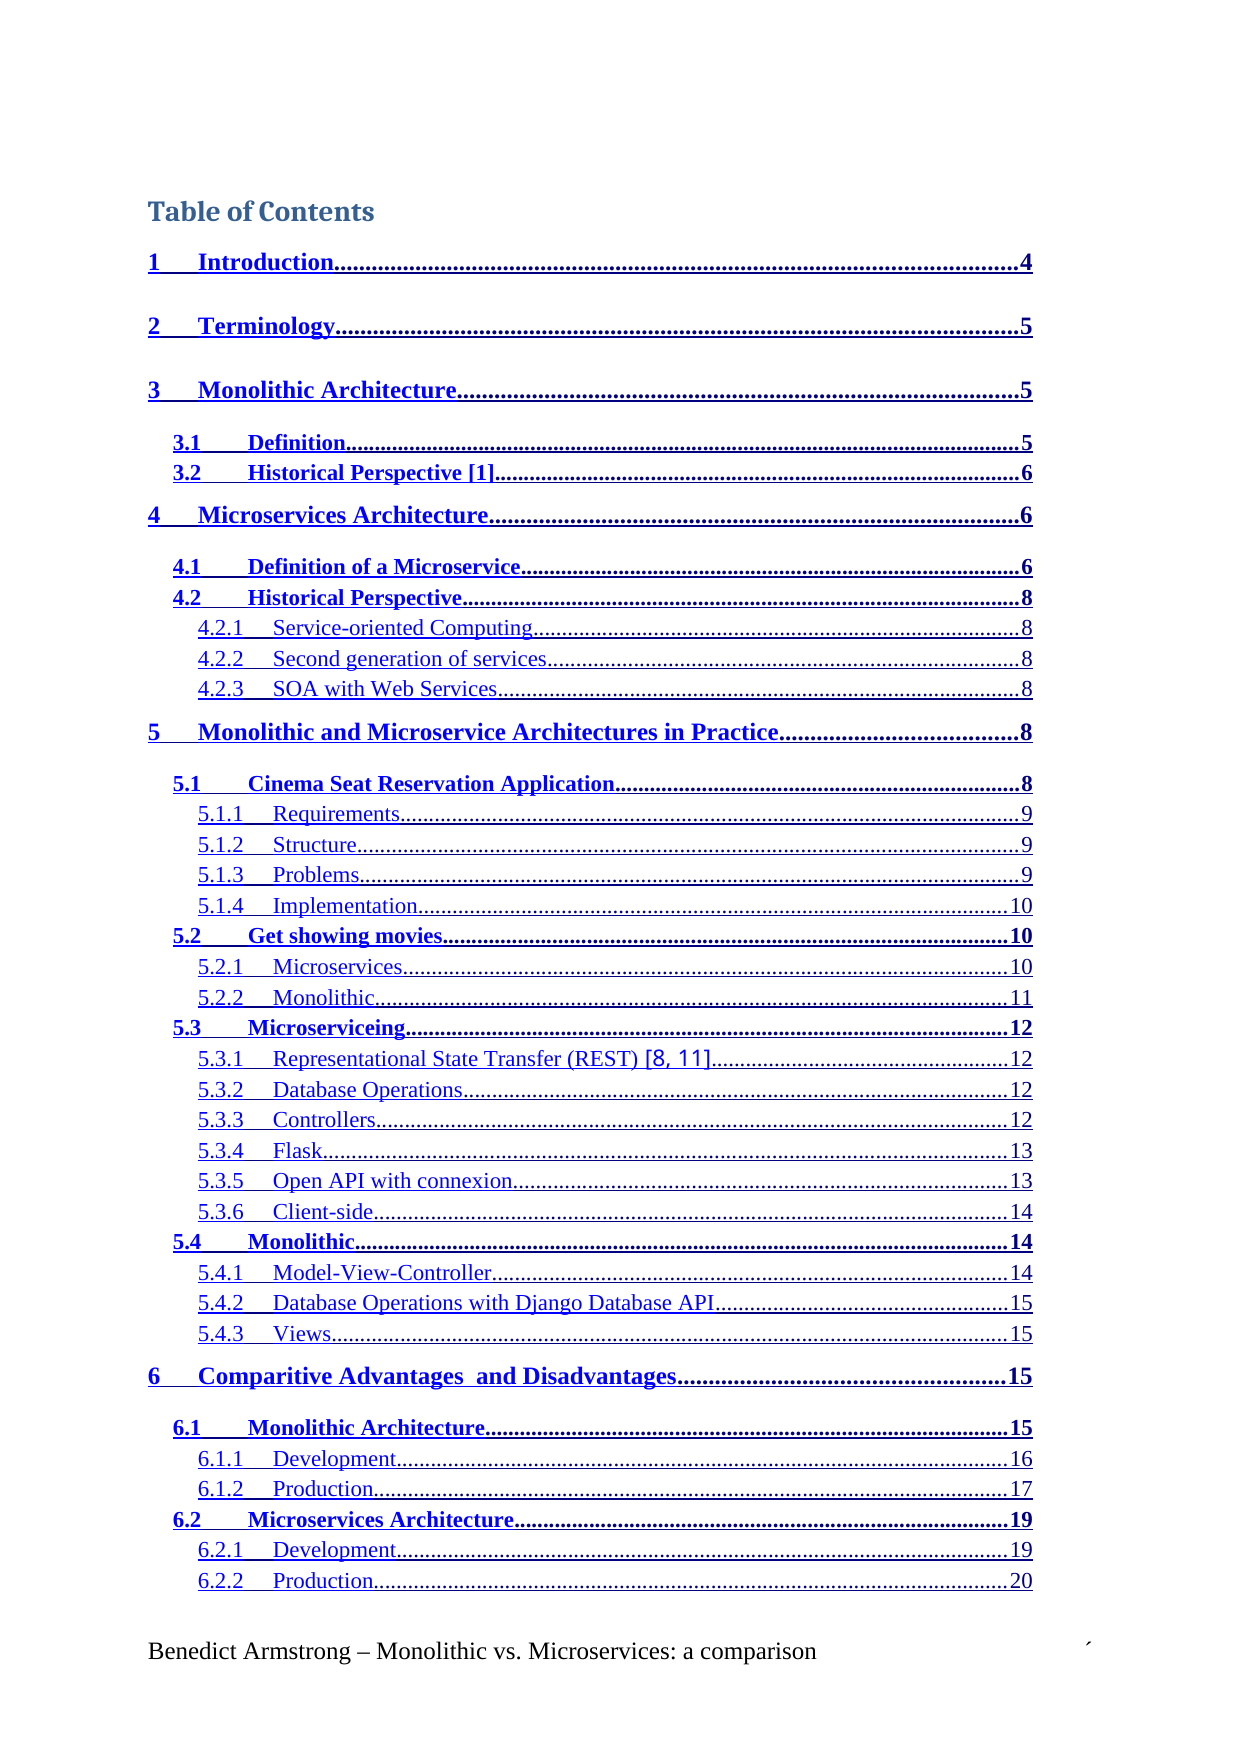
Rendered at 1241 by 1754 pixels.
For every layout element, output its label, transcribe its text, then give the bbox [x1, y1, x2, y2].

text 2 Terminology 5 [148, 310, 1092, 341]
text 6.2 Microservices Architecture 19 [173, 1503, 1092, 1533]
text 5.1.1 Requirements 9 [198, 797, 1092, 828]
text 5.1.3 Problems 9 [198, 858, 1092, 889]
text 6.1 Monolithic Architecture 15 [173, 1411, 1092, 1442]
text 5.1.2 Structure 9 [198, 828, 1092, 858]
text 4.2 Historical Perspective 8 [173, 581, 1092, 612]
text 5.2.2 Monolithic 11 [198, 981, 1092, 1011]
text 5.4.2 Database Operations with Django Database API 15 [198, 1287, 1092, 1317]
text 4.1 Definition of a Microservice 6 [173, 551, 1092, 581]
text 6 Comparitive Advantages and Disadvantages 15 [148, 1360, 1092, 1391]
text 5.1.4 Implementation 10 [198, 889, 1092, 919]
text 5.3.2 Database Operations 12 [198, 1073, 1092, 1103]
text 5.1 Cinema Seat Reservation Application 8 [173, 767, 1092, 797]
text 3 Monolithic Architecture 5 [148, 374, 1092, 405]
text 4.2.3 SOA with Web Services 8 [198, 673, 1092, 703]
text 4.2.2 Second generation of services 8 [198, 642, 1092, 673]
text 5.3.4 Flask 13 [198, 1134, 1092, 1164]
text 5.4.1 Model-View-Controller 14 [198, 1256, 1092, 1287]
text 5.2 Get showing movies 10 [173, 919, 1092, 950]
text 5.4.3 Views 15 [198, 1317, 1092, 1348]
text 5.3.5 Open API with connexion 13 [198, 1164, 1092, 1195]
text 1 Introduction 4 [148, 247, 1092, 277]
text 5.3.3 Controllers 12 [198, 1103, 1092, 1134]
text 6.2.1 Development 19 [198, 1533, 1092, 1564]
text 3.1 Definition 5 [173, 426, 1092, 456]
text 5.3.1 Representational State Transfer (REST) [8, 11] 12 [198, 1042, 1092, 1073]
subtitle Table of Contents [148, 196, 1092, 229]
text 4 Microservices Architecture 6 [148, 499, 1092, 530]
text 5.3 Microserviceing 12 [173, 1011, 1092, 1042]
text 3.2 Historical Perspective [1] 6 [173, 456, 1092, 487]
text 6.2.2 Production 20 [198, 1564, 1092, 1594]
text 6.1.2 Production 17 [198, 1472, 1092, 1503]
text 6.1.1 Development 16 [198, 1442, 1092, 1472]
text 4.2.1 Service-oriented Computing 8 [198, 612, 1092, 642]
text 5.4 Monolithic 14 [173, 1226, 1092, 1256]
text 5.2.1 Microservices 10 [198, 950, 1092, 981]
text 5 Monolithic and Microservice Architectures in Practice 8 [148, 716, 1092, 746]
text 5.3.6 Client-side 14 [198, 1195, 1092, 1226]
